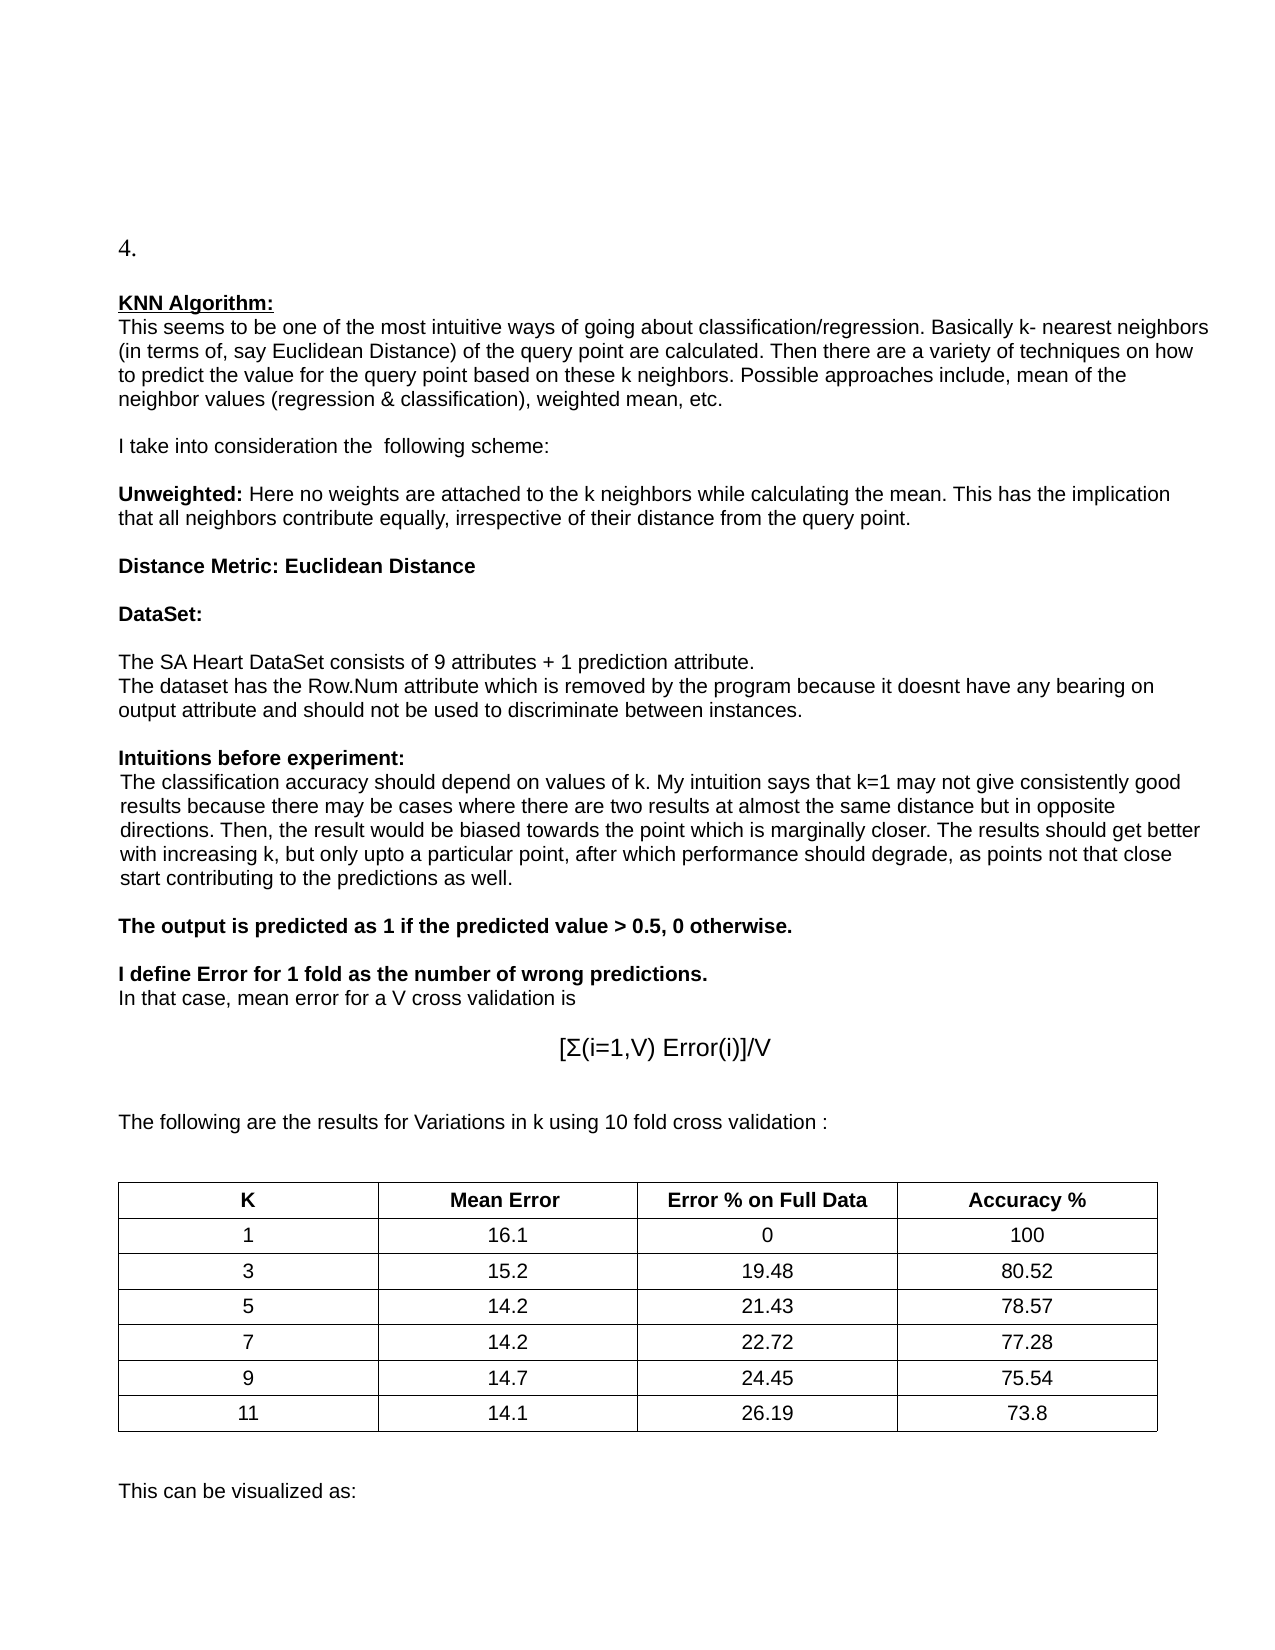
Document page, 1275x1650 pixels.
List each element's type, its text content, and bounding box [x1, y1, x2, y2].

table_cell 14.2 [379, 1290, 637, 1324]
text Distance Metric: Euclidean Distance [118, 554, 1212, 578]
table_cell 100 [898, 1219, 1157, 1253]
table_cell 5 [119, 1290, 378, 1324]
text This can be visualized as: [118, 1478, 1212, 1502]
table_cell 3 [119, 1254, 378, 1288]
table_header Error % on Full Data [638, 1183, 897, 1217]
text The following are the results for Variations in k using 10 fold cross validation : [118, 1110, 1212, 1134]
table_cell 11 [119, 1396, 378, 1431]
table_cell 80.52 [898, 1254, 1157, 1288]
table_header Accuracy % [898, 1183, 1157, 1217]
list The classification accuracy should depend on values of k. My intuition says that k=1 may not give consistently good results because there may be cases where there are two results at almost the same distance but in opposite directions. Then, the result would be biased towards the point which is marginally closer. The results should get better with increasing k, but only upto a particular point, after which performance should degrade, as points not that close start contributing to the predictions as well. [120, 770, 1212, 889]
table_cell 1 [119, 1219, 378, 1253]
text I define Error for 1 fold as the number of wrong predictions. [118, 961, 1212, 985]
table_cell 77.28 [898, 1325, 1157, 1359]
table_cell 75.54 [898, 1361, 1157, 1395]
table_cell 15.2 [379, 1254, 637, 1288]
text The output is predicted as 1 if the predicted value > 0.5, 0 otherwise. [118, 913, 1212, 937]
text KNN Algorithm: [118, 291, 1212, 314]
table_cell 9 [119, 1361, 378, 1395]
table_cell 21.43 [638, 1290, 897, 1324]
text I take into consideration the following scheme: [118, 434, 1212, 458]
table_cell 24.45 [638, 1361, 897, 1395]
text In that case, mean error for a V cross validation is [118, 985, 1212, 1009]
table_cell 14.7 [379, 1361, 637, 1395]
table_cell 78.57 [898, 1290, 1157, 1324]
table_cell 22.72 [638, 1325, 897, 1359]
table_cell 73.8 [898, 1396, 1157, 1431]
text The dataset has the Row.Num attribute which is removed by the program because it doesnt have any bearing on output attribute and should not be used to discriminate between instances. [118, 674, 1212, 722]
text Unweighted: Here no weights are attached to the k neighbors while calculating the mean. This has the implication that all neighbors contribute equally, irrespective of their distance from the query point. [118, 482, 1212, 530]
table_cell 14.1 [379, 1396, 637, 1431]
text This seems to be one of the most intuitive ways of going about classification/regression. Basically k- nearest neighbors (in terms of, say Euclidean Distance) of the query point are calculated. Then there are a variety of techniques on how to predict the value for the query point based on these k neighbors. Possible approaches include, mean of the neighbor values (regression & classification), weighted mean, etc. [118, 314, 1212, 410]
table_cell 14.2 [379, 1325, 637, 1359]
text [Σ(i=1,V) Error(i)]/V [118, 1033, 1212, 1062]
table_cell 7 [119, 1325, 378, 1359]
table_cell 0 [638, 1219, 897, 1253]
table_header K [119, 1183, 378, 1217]
text The SA Heart DataSet consists of 9 attributes + 1 prediction attribute. [118, 650, 1212, 674]
text Intuitions before experiment: [118, 746, 1212, 770]
table_cell 16.1 [379, 1219, 637, 1253]
table_header Mean Error [379, 1183, 637, 1217]
table_cell 26.19 [638, 1396, 897, 1431]
table_cell 19.48 [638, 1254, 897, 1288]
text DataSet: [118, 602, 1212, 626]
text 4. [118, 233, 1157, 262]
